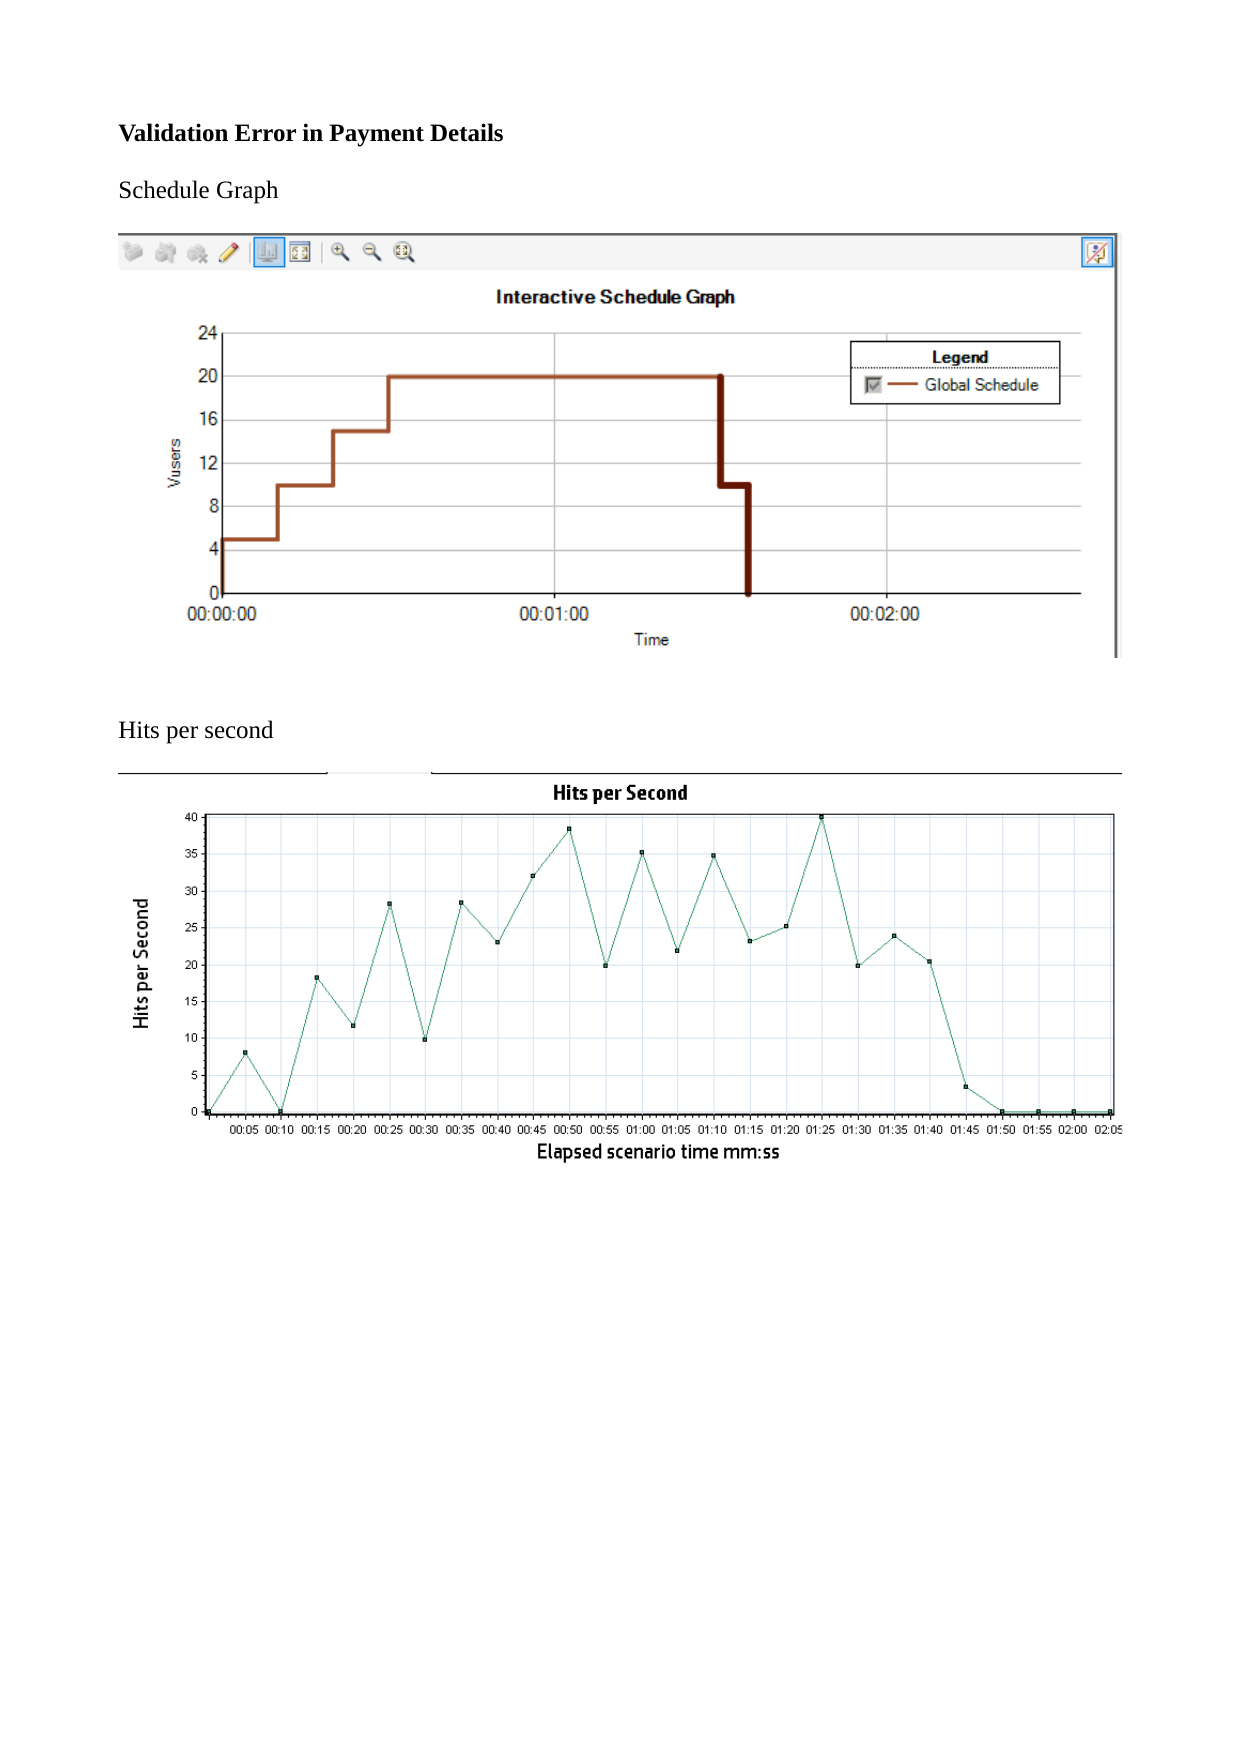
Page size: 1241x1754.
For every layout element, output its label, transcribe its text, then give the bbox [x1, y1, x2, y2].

text Validation Error in Payment Details [118, 118, 1122, 147]
text Hits per second [118, 715, 1122, 744]
text Schedule Graph [118, 176, 1122, 204]
picture [118, 233, 1123, 658]
picture [118, 772, 1123, 1166]
